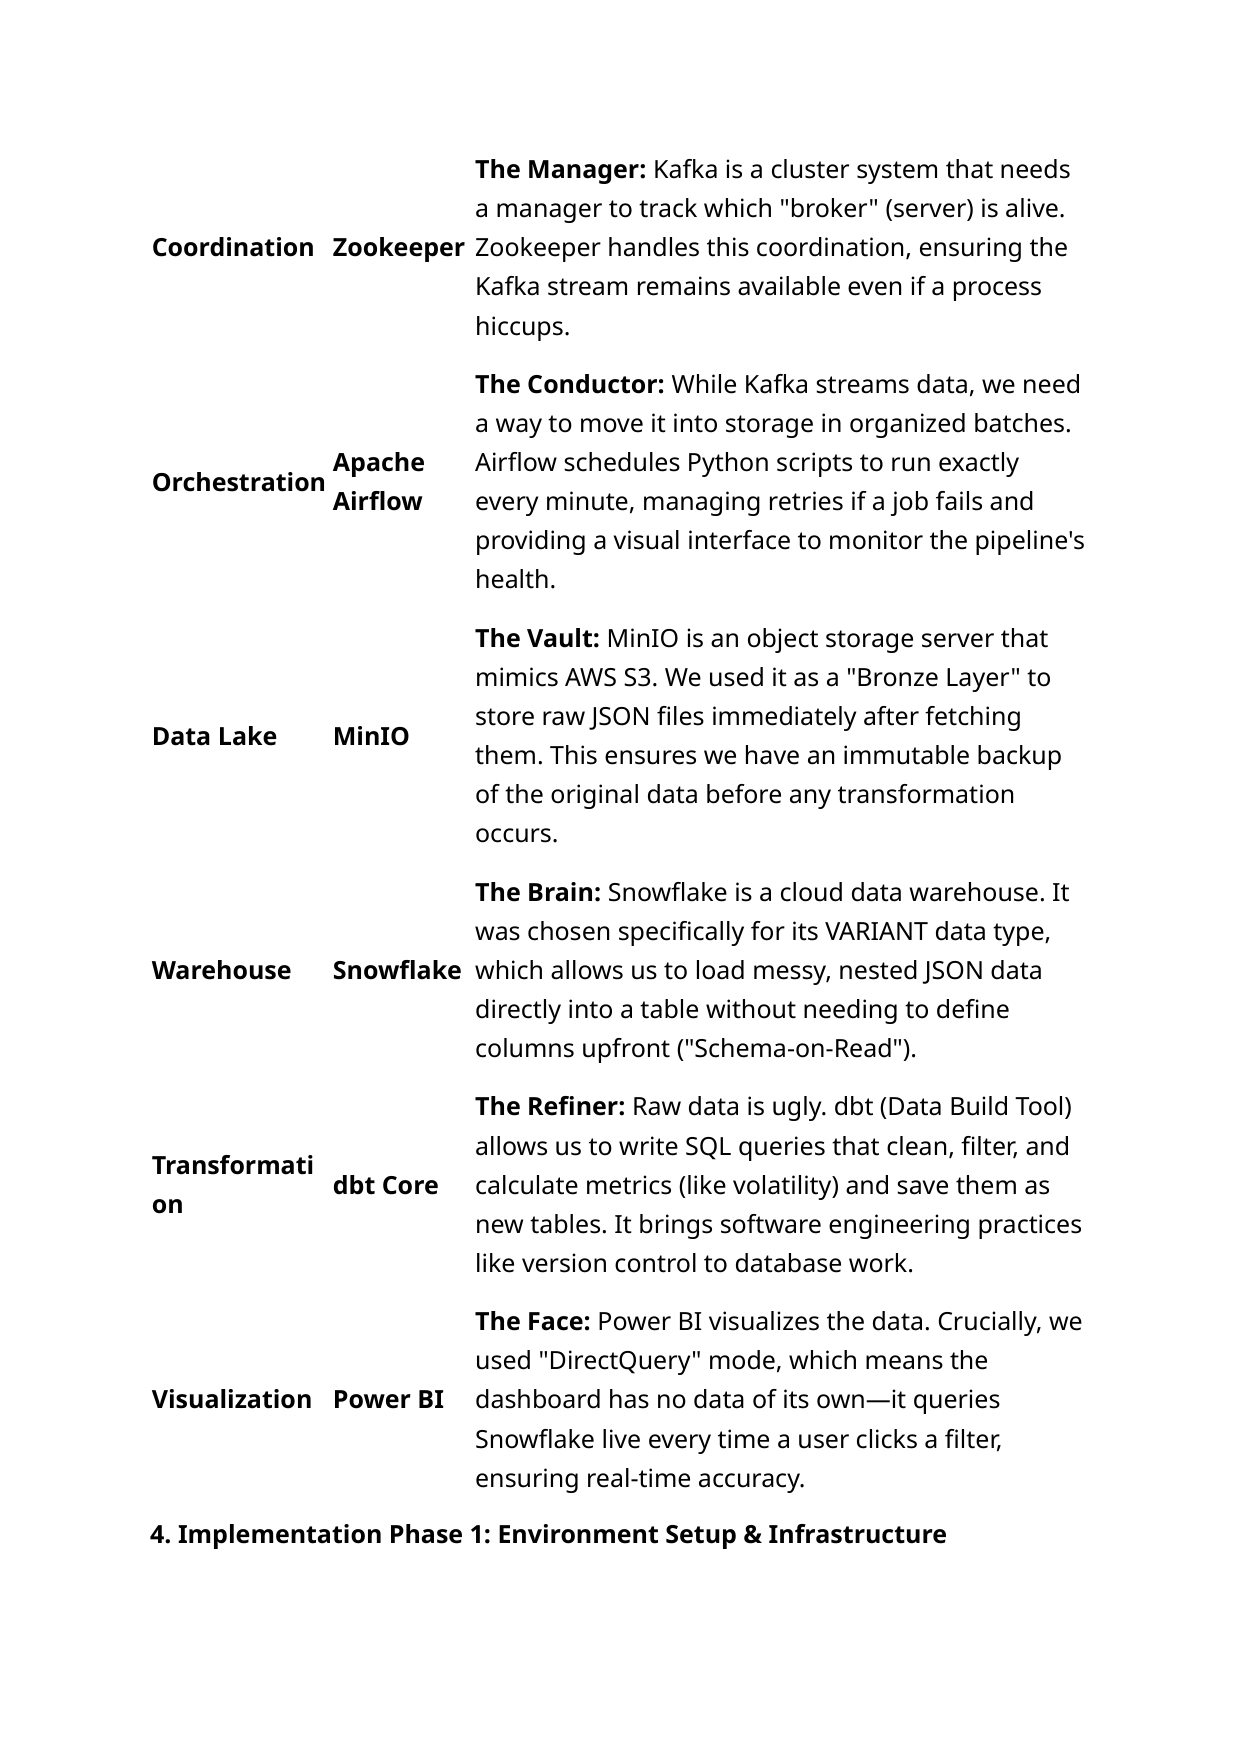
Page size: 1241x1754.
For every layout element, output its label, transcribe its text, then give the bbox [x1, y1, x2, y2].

table_cell Snowflake [331, 873, 473, 1087]
table_cell Warehouse [150, 873, 331, 1087]
table_cell The Conductor: While Kafka streams data, we need a way to move it into storage in organized batches. Airflow schedules Python scripts to run exactly every minute, managing retries if a job fails and providing a visual interface to monitor the pipeline's health. [474, 365, 1090, 619]
table_cell Orchestration [150, 365, 331, 619]
table_cell dbt Core [331, 1088, 473, 1302]
table_cell Transformation [150, 1088, 331, 1302]
text 4. Implementation Phase 1: Environment Setup & Infrastructure [150, 1517, 1090, 1551]
table_cell Data Lake [150, 619, 331, 873]
table_cell Visualization [150, 1302, 331, 1517]
table_cell Power BI [331, 1302, 473, 1517]
table_cell The Face: Power BI visualizes the data. Crucially, we used "DirectQuery" mode, which means the dashboard has no data of its own—it queries Snowflake live every time a user clicks a filter, ensuring real-time accuracy. [474, 1302, 1090, 1517]
table_cell The Brain: Snowflake is a cloud data warehouse. It was chosen specifically for its VARIANT data type, which allows us to load messy, nested JSON data directly into a table without needing to define columns upfront ("Schema-on-Read"). [474, 873, 1090, 1087]
table_cell Coordination [150, 150, 331, 365]
table_cell The Manager: Kafka is a cluster system that needs a manager to track which "broker" (server) is alive. Zookeeper handles this coordination, ensuring the Kafka stream remains available even if a process hiccups. [474, 150, 1090, 365]
table_cell The Vault: MinIO is an object storage server that mimics AWS S3. We used it as a "Bronze Layer" to store raw JSON files immediately after fetching them. This ensures we have an immutable backup of the original data before any transformation occurs. [474, 619, 1090, 873]
table_cell MinIO [331, 619, 473, 873]
table_cell Zookeeper [331, 150, 473, 365]
table_cell The Refiner: Raw data is ugly. dbt (Data Build Tool) allows us to write SQL queries that clean, filter, and calculate metrics (like volatility) and save them as new tables. It brings software engineering practices like version control to database work. [474, 1088, 1090, 1302]
table_cell Apache Airflow [331, 365, 473, 619]
